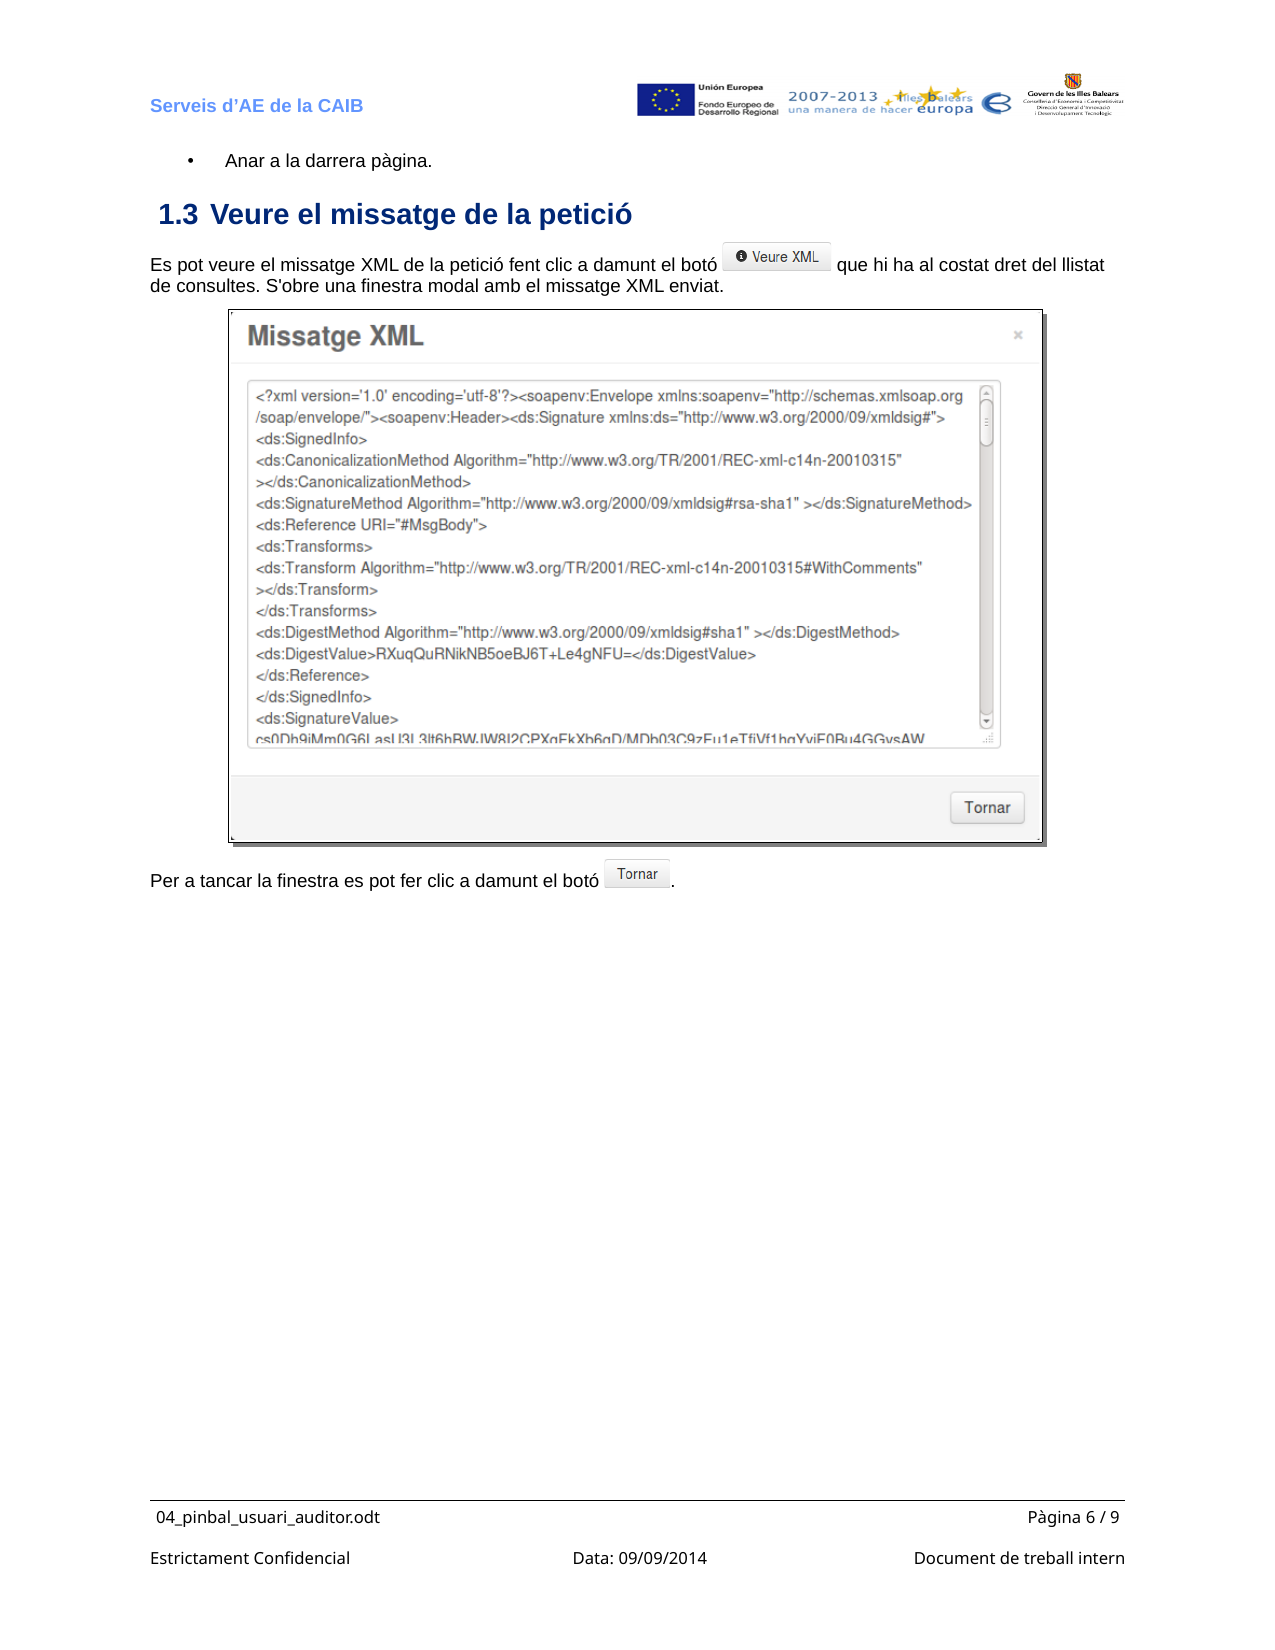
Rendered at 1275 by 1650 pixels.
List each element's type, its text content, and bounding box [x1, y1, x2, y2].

picture [231, 312, 1040, 840]
picture [722, 242, 832, 271]
list Anar a la darrera pàgina. [187, 150, 1125, 172]
text Per a tancar la finestra es pot fer clic a damunt el botó . [150, 859, 1125, 892]
picture [604, 859, 670, 888]
text Es pot veure el missatge XML de la petició fent clic a damunt el botó que hi ha al costat dret del llistat de consultes. S'obre una finestra modal amb el missatge XML enviat. [150, 243, 1125, 297]
picture [636, 73, 1125, 116]
subtitle Veure el missatge de la petició [150, 197, 1125, 230]
